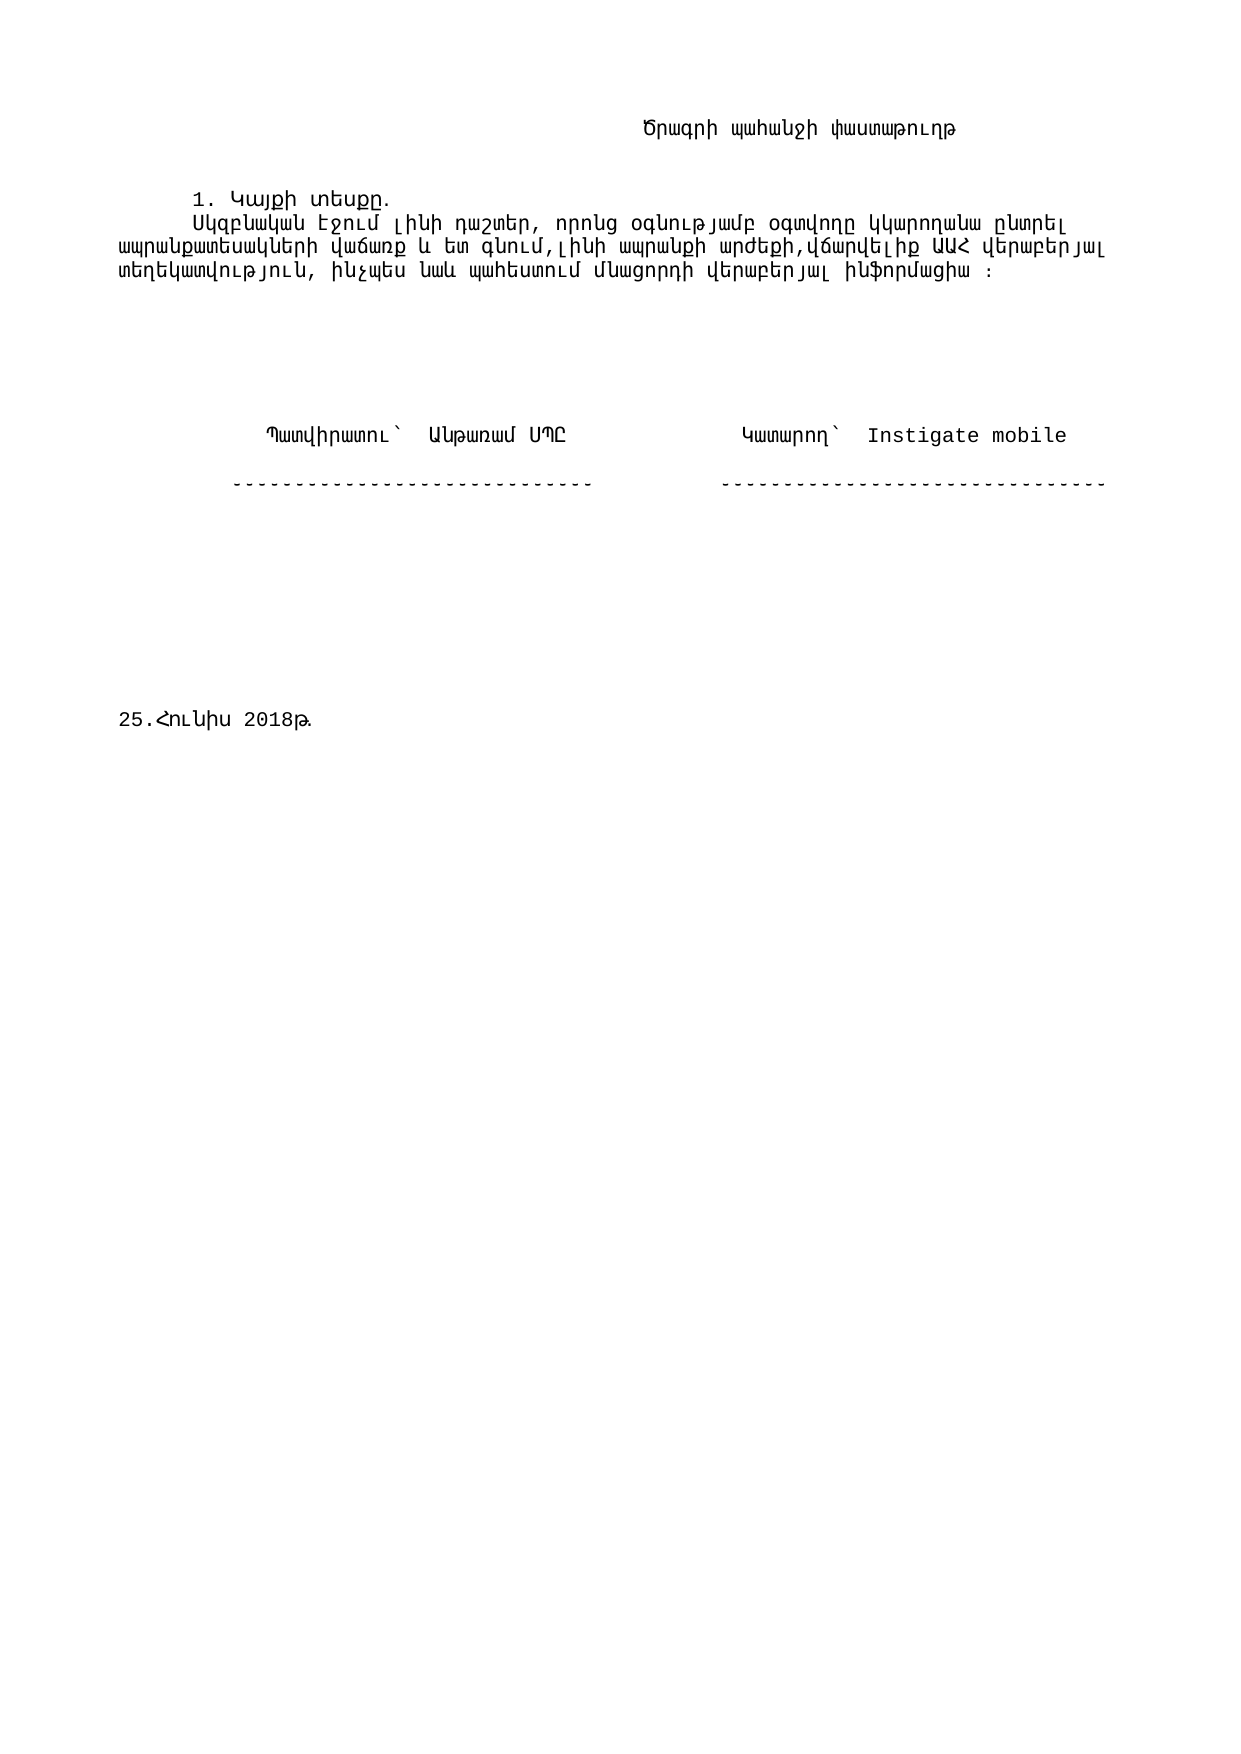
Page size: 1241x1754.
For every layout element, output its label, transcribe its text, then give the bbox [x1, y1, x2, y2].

text Պատվիրատու՝ Անթառամ ՍՊԸ Կատարող՝ Instigate mobile [118, 426, 1122, 449]
text Ծրագրի պահանջի փաստաթուղթ [118, 118, 1122, 142]
text Սկզբնական էջում լինի դաշտեր, որոնց օգնությամբ օգտվողը կկարողանա ընտրել ապրանքատեսակների վաճառք և ետ գնում,լինի ապրանքի արժեքի,վճարվելիք ԱԱՀ վերաբերյալ տեղեկատվություն, ինչպես նաև պահեստում մնացորդի վերաբերյալ ինֆորմացիա ։ [118, 213, 1122, 284]
text ֊֊֊֊֊֊֊֊֊֊֊֊֊֊֊֊֊֊֊֊֊֊֊֊֊֊֊֊֊ ֊֊֊֊֊֊֊֊֊֊֊֊֊֊֊֊֊֊֊֊֊֊֊֊֊֊֊֊֊֊֊ [118, 473, 1122, 496]
text 1. Կայքի տեսքը․ [118, 189, 1122, 213]
text 25.Հունիս 2018թ․ [118, 709, 1122, 733]
